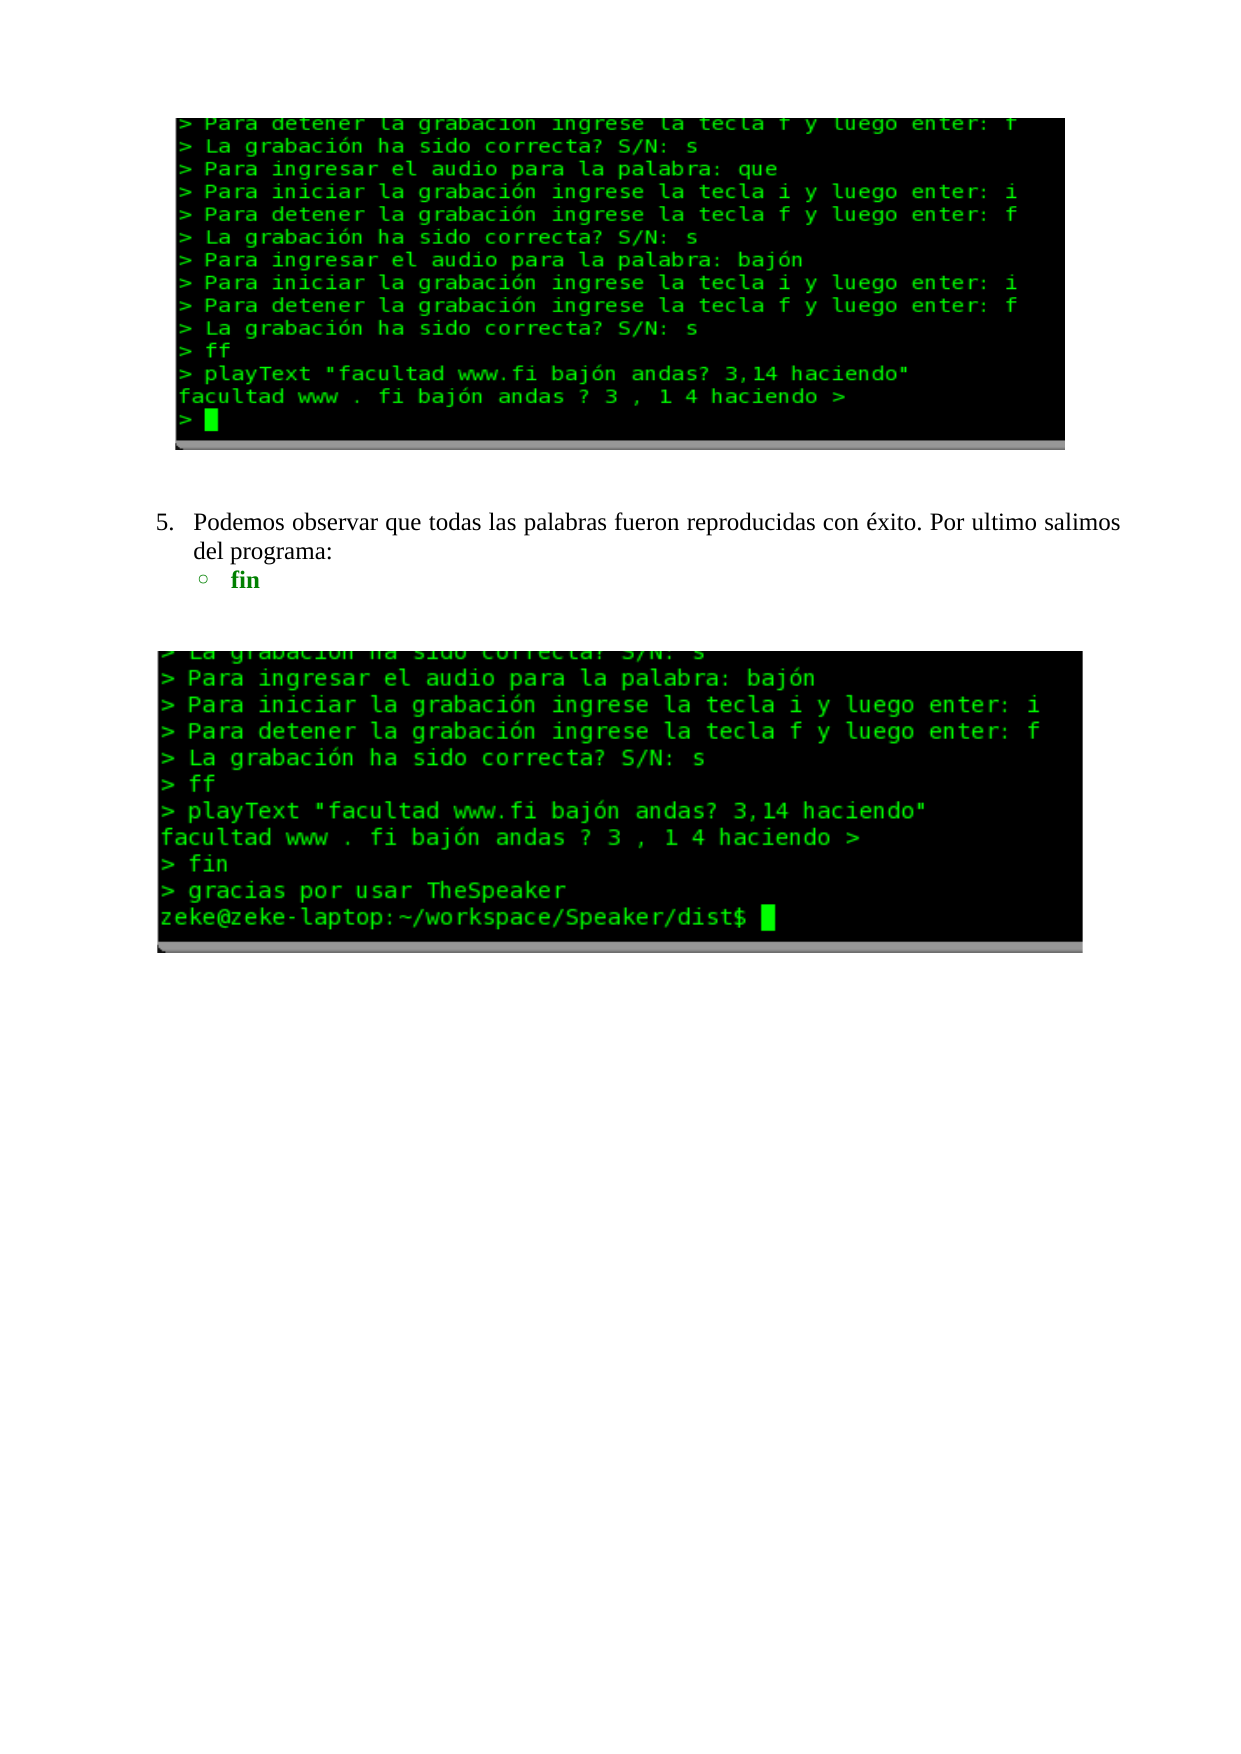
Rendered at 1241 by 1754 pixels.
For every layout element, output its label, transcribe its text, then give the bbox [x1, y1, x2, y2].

picture [157, 651, 1083, 953]
picture [175, 118, 1065, 450]
list Podemos observar que todas las palabras fueron reproducidas con éxito. Por ultimo salimos del programa: [156, 507, 1122, 565]
list fin [193, 565, 1122, 593]
